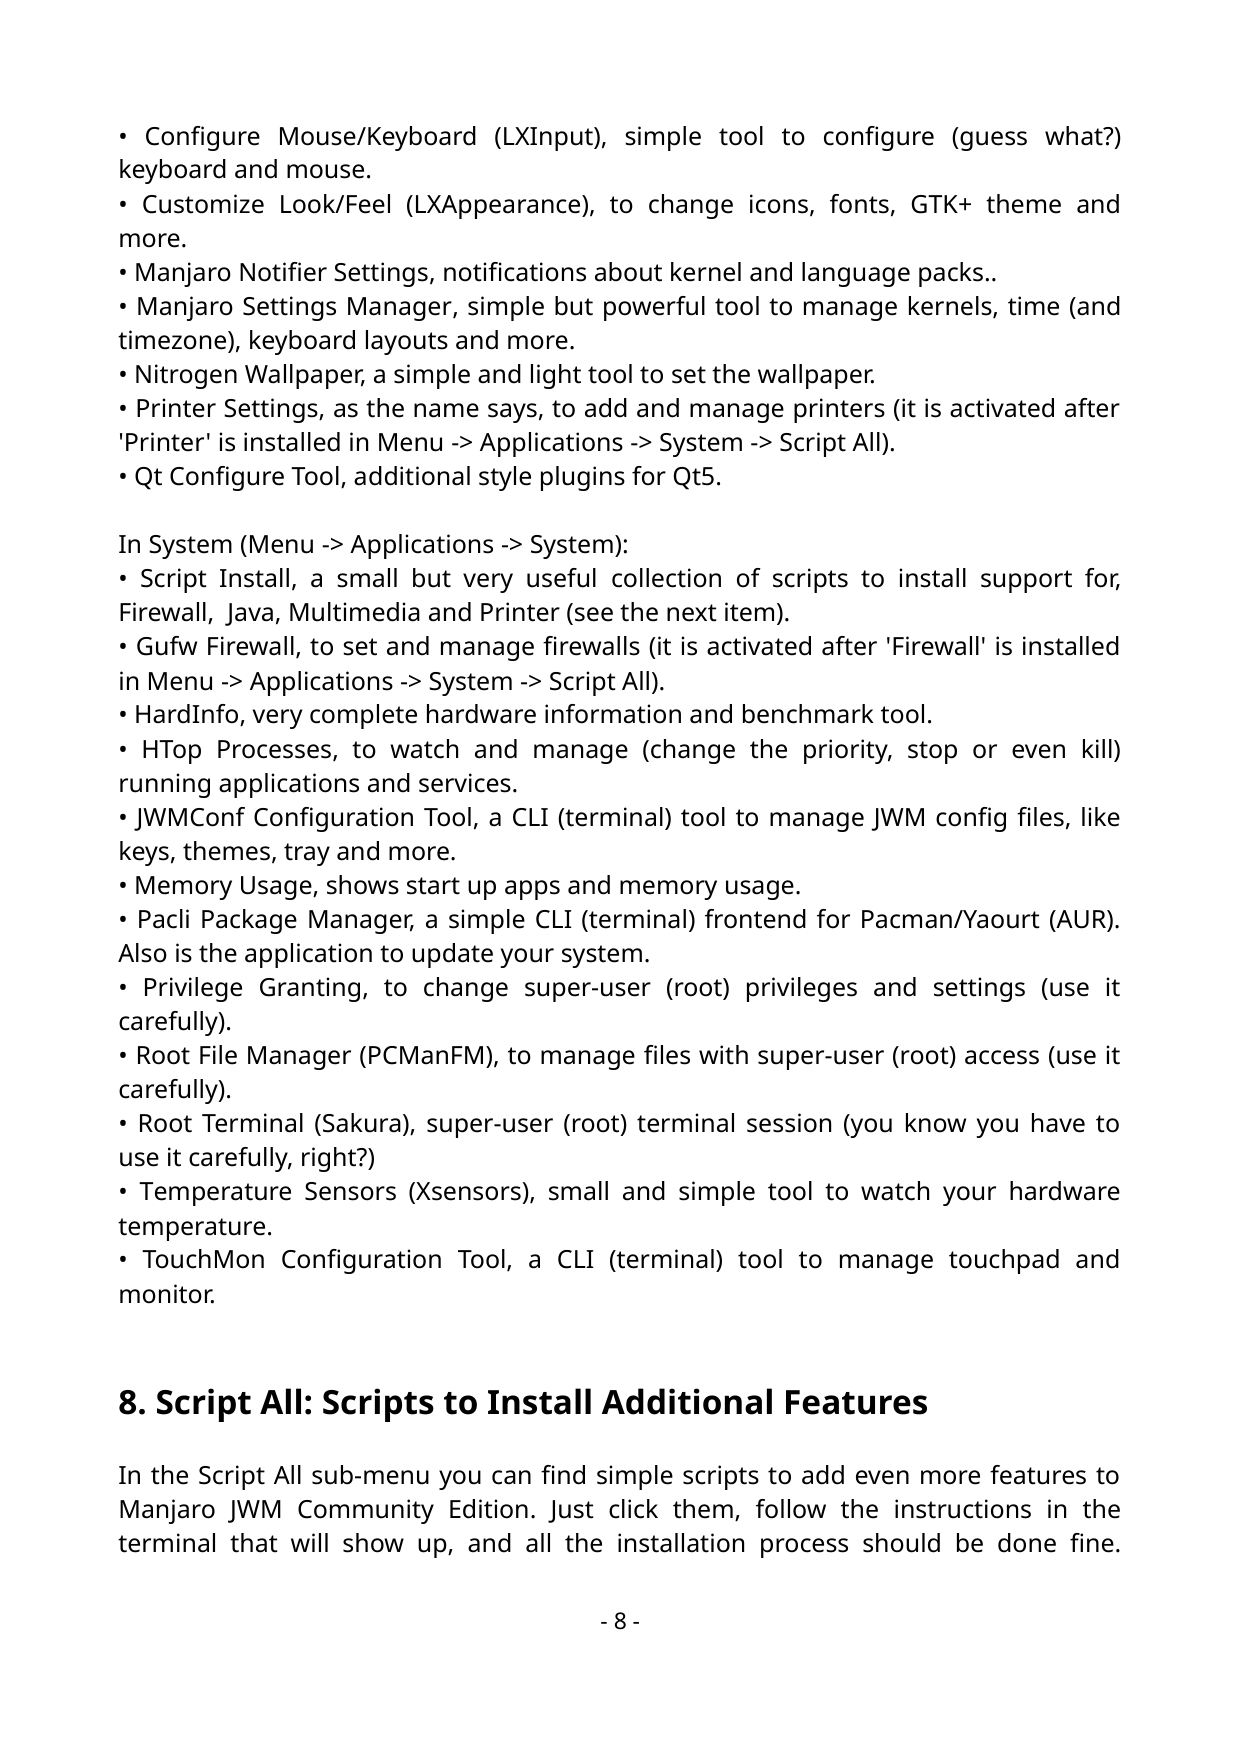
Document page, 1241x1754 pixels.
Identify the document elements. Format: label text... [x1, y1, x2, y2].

subtitle 8. Script All: Scripts to Install Additional Features [118, 1378, 1122, 1424]
text • HardInfo, very complete hardware information and benchmark tool. [118, 697, 1122, 731]
text • Gufw Firewall, to set and manage firewalls (it is activated after 'Firewall' is installed in Menu -> Applications -> System -> Script All). [118, 629, 1122, 697]
text • Script Install, a small but very useful collection of scripts to install support for, Firewall, Java, Multimedia and Printer (see the next item). [118, 561, 1122, 629]
text • TouchMon Configuration Tool, a CLI (terminal) tool to manage touchpad and monitor. [118, 1242, 1122, 1310]
text • Configure Mouse/Keyboard (LXInput), simple tool to configure (guess what?) keyboard and mouse. [118, 118, 1122, 186]
text • Root Terminal (Sakura), super-user (root) terminal session (you know you have to use it carefully, right?) [118, 1106, 1122, 1174]
text • Manjaro Notifier Settings, notifications about kernel and language packs.. [118, 254, 1122, 288]
text • Temperature Sensors (Xsensors), small and simple tool to watch your hardware temperature. [118, 1174, 1122, 1242]
text • Customize Look/Feel (LXAppearance), to change icons, fonts, GTK+ theme and more. [118, 186, 1122, 254]
text • Privilege Granting, to change super-user (root) privileges and settings (use it carefully). [118, 970, 1122, 1038]
text • HTop Processes, to watch and manage (change the priority, stop or even kill) running applications and services. [118, 731, 1122, 799]
text • Pacli Package Manager, a simple CLI (terminal) frontend for Pacman/Yaourt (AUR). Also is the application to update your system. [118, 902, 1122, 970]
text • JWMConf Configuration Tool, a CLI (terminal) tool to manage JWM config files, like keys, themes, tray and more. [118, 799, 1122, 867]
text In the Script All sub-menu you can find simple scripts to add even more features to Manjaro JWM Community Edition. Just click them, follow the instructions in the terminal that will show up, and all the installation process should be done fine. [118, 1458, 1122, 1560]
text In System (Menu -> Applications -> System): [118, 527, 1122, 561]
text • Manjaro Settings Manager, simple but powerful tool to manage kernels, time (and timezone), keyboard layouts and more. [118, 288, 1122, 357]
text • Printer Settings, as the name says, to add and manage printers (it is activated after 'Printer' is installed in Menu -> Applications -> System -> Script All). [118, 391, 1122, 459]
text • Memory Usage, shows start up apps and memory usage. [118, 867, 1122, 902]
text • Qt Configure Tool, additional style plugins for Qt5. [118, 459, 1122, 493]
text • Root File Manager (PCManFM), to manage files with super-user (root) access (use it carefully). [118, 1038, 1122, 1106]
text • Nitrogen Wallpaper, a simple and light tool to set the wallpaper. [118, 357, 1122, 391]
